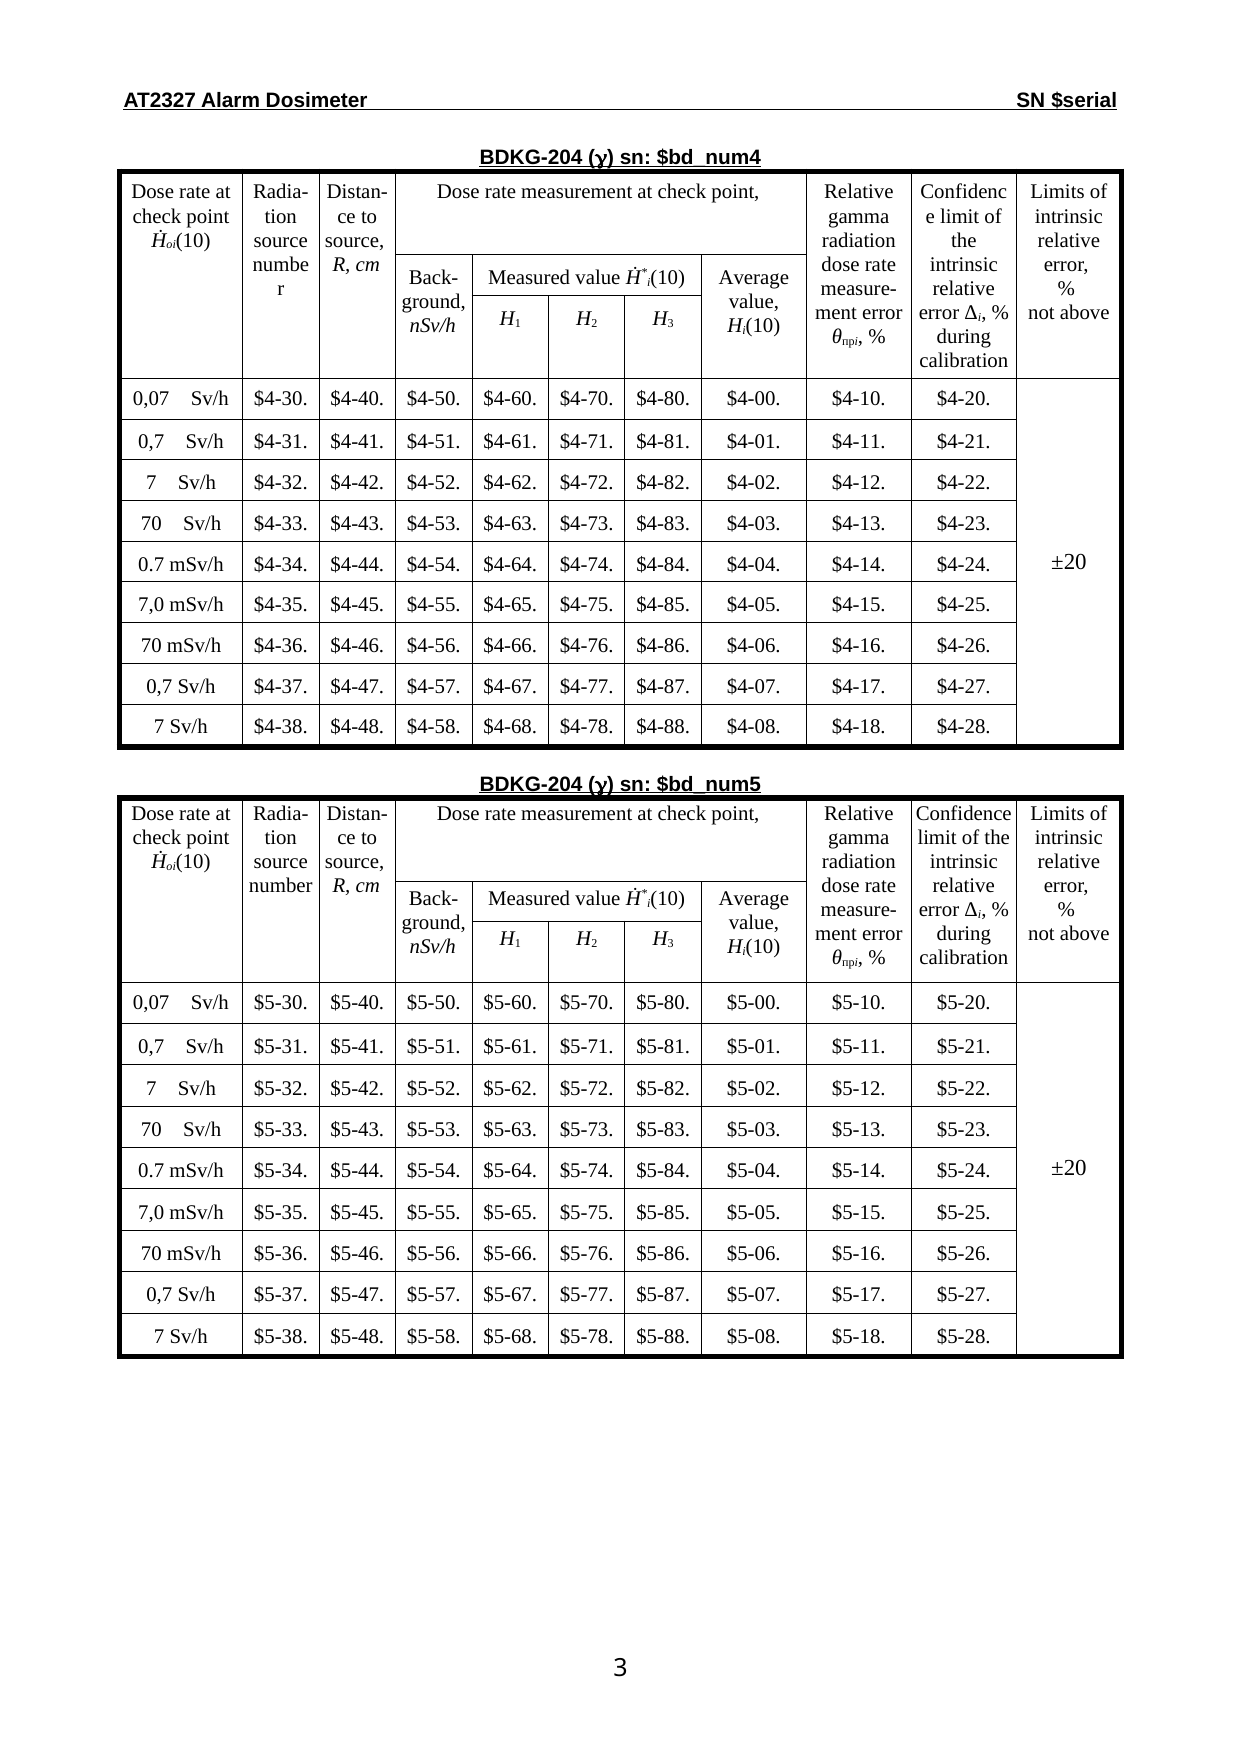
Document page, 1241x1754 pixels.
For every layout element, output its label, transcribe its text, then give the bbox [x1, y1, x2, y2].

table_cell $5-86. [625, 1231, 701, 1271]
table_cell $5-13. [807, 1107, 911, 1147]
table_cell $5-88. [625, 1314, 701, 1354]
table_cell Relative gamma radiation dose rate measure-ment error θпрi, % [807, 174, 911, 378]
table_cell $4-37. [243, 664, 319, 703]
table_cell Dose rate measurement at check point, [396, 801, 806, 881]
table_cell $4-02. [702, 460, 806, 500]
table_cell $4-55. [396, 582, 472, 622]
table_cell $4-06. [702, 623, 806, 663]
table_cell $4-57. [396, 664, 472, 703]
table_cell $4-44. [320, 542, 395, 581]
table_cell Average value, Hi(10) [702, 882, 806, 982]
table_cell $4-54. [396, 542, 472, 581]
table_cell $5-85. [625, 1189, 701, 1230]
table_cell $5-00. [702, 983, 806, 1023]
table_cell 0,7 Sv/h [122, 420, 242, 459]
table_cell $4-83. [625, 501, 701, 541]
table_cell $4-60. [473, 379, 548, 418]
table_cell 0,7 Sv/h [122, 1024, 242, 1064]
table_cell $4-85. [625, 582, 701, 622]
table_cell $4-51. [396, 420, 472, 459]
table_cell $4-15. [807, 582, 911, 622]
table_cell $5-83. [625, 1107, 701, 1147]
table_cell $5-68. [473, 1314, 548, 1354]
table_cell $4-34. [243, 542, 319, 581]
table_cell $4-53. [396, 501, 472, 541]
table_cell $4-67. [473, 664, 548, 703]
table_cell 7,0 mSv/h [122, 582, 242, 622]
table_cell Measured value Ḣ*i(10) [473, 882, 701, 921]
table_cell $4-43. [320, 501, 395, 541]
table_cell $4-46. [320, 623, 395, 663]
table_cell $5-06. [702, 1231, 806, 1271]
table_cell $4-72. [549, 460, 624, 500]
table_cell H1 [473, 922, 548, 982]
table_cell $4-58. [396, 705, 472, 744]
table_cell 7,0 mSv/h [122, 1189, 242, 1230]
table_cell 7 Sv/h [122, 1314, 242, 1354]
table_cell $4-66. [473, 623, 548, 663]
table_cell Average value, Hi(10) [702, 255, 806, 378]
table_cell $5-62. [473, 1065, 548, 1106]
table_cell $5-26. [912, 1231, 1016, 1271]
table_cell $4-64. [473, 542, 548, 581]
table_cell $4-82. [625, 460, 701, 500]
table_cell $5-82. [625, 1065, 701, 1106]
table_cell H2 [549, 922, 624, 982]
table_cell $5-84. [625, 1148, 701, 1188]
table_cell $5-31. [243, 1024, 319, 1064]
table_cell Radia-tion source number [243, 801, 319, 982]
table_cell $5-10. [807, 983, 911, 1023]
table_cell $5-66. [473, 1231, 548, 1271]
table_cell $4-00. [702, 379, 806, 418]
table_cell $5-28. [912, 1314, 1016, 1354]
table_cell $5-48. [320, 1314, 395, 1354]
table_cell $4-73. [549, 501, 624, 541]
table_cell $5-35. [243, 1189, 319, 1230]
table_cell $4-26. [912, 623, 1016, 663]
table_cell $5-51. [396, 1024, 472, 1064]
table_cell Back-ground, nSv/h [396, 255, 472, 378]
table_cell $5-72. [549, 1065, 624, 1106]
table_cell $5-75. [549, 1189, 624, 1230]
table_cell $4-10. [807, 379, 911, 418]
table_cell $4-25. [912, 582, 1016, 622]
table_cell $4-62. [473, 460, 548, 500]
table_cell $4-71. [549, 420, 624, 459]
table_cell Limits of intrinsic relative error, % not above [1017, 174, 1119, 378]
table_cell $5-76. [549, 1231, 624, 1271]
table_cell $4-12. [807, 460, 911, 500]
table_cell 0,7 Sv/h [122, 1272, 242, 1312]
table_cell Distan-ce to source, R, сm [320, 174, 395, 378]
table_cell $5-33. [243, 1107, 319, 1147]
table_cell $4-52. [396, 460, 472, 500]
table_cell $5-25. [912, 1189, 1016, 1230]
table_cell $5-40. [320, 983, 395, 1023]
table_cell $5-34. [243, 1148, 319, 1188]
table_cell $4-61. [473, 420, 548, 459]
table_cell $5-21. [912, 1024, 1016, 1064]
table_cell $4-32. [243, 460, 319, 500]
table_cell $5-32. [243, 1065, 319, 1106]
table_cell $5-87. [625, 1272, 701, 1312]
table_cell $4-77. [549, 664, 624, 703]
table_cell $5-55. [396, 1189, 472, 1230]
table_cell $4-30. [243, 379, 319, 418]
table_cell $4-14. [807, 542, 911, 581]
table_cell $4-38. [243, 705, 319, 744]
table_cell $5-58. [396, 1314, 472, 1354]
table_cell $5-53. [396, 1107, 472, 1147]
table_cell Radia-tion source number [243, 174, 319, 378]
table_cell $5-16. [807, 1231, 911, 1271]
table_cell $4-70. [549, 379, 624, 418]
table_cell $5-14. [807, 1148, 911, 1188]
table_cell Dose rate measurement at check point, [396, 174, 806, 254]
table_cell $5-02. [702, 1065, 806, 1106]
table_cell $5-71. [549, 1024, 624, 1064]
table_cell $5-20. [912, 983, 1016, 1023]
table_cell $5-74. [549, 1148, 624, 1188]
table_cell $4-05. [702, 582, 806, 622]
table_cell $5-78. [549, 1314, 624, 1354]
table_cell Back-ground, nSv/h [396, 882, 472, 982]
table_cell 70 Sv/h [122, 1107, 242, 1147]
table_cell $5-18. [807, 1314, 911, 1354]
table_header BDKG-204 () sn: $bd_num4 [119, 123, 1121, 168]
table_cell $5-22. [912, 1065, 1016, 1106]
table_cell $4-48. [320, 705, 395, 744]
table_cell $4-36. [243, 623, 319, 663]
table_cell $4-74. [549, 542, 624, 581]
table_cell $5-64. [473, 1148, 548, 1188]
table_cell Limits of intrinsic relative error, % not above [1017, 801, 1119, 982]
table_cell $4-80. [625, 379, 701, 418]
table_cell $5-15. [807, 1189, 911, 1230]
table_cell Confidence limit of the intrinsic relative error Δi, % during calibration [912, 174, 1016, 378]
table_cell $4-03. [702, 501, 806, 541]
table_cell $5-52. [396, 1065, 472, 1106]
table_cell $5-01. [702, 1024, 806, 1064]
table_cell $4-84. [625, 542, 701, 581]
table_cell $5-65. [473, 1189, 548, 1230]
table_cell $5-43. [320, 1107, 395, 1147]
table_cell $4-24. [912, 542, 1016, 581]
table_cell Distan-ce to source, R, сm [320, 801, 395, 982]
table_cell $5-45. [320, 1189, 395, 1230]
table_cell 0,07 Sv/h [122, 983, 242, 1023]
table_cell $4-88. [625, 705, 701, 744]
table_cell $5-04. [702, 1148, 806, 1188]
table_cell 0.7 mSv/h [122, 1148, 242, 1188]
table_cell $5-27. [912, 1272, 1016, 1312]
table_cell $4-33. [243, 501, 319, 541]
table_cell H3 [625, 296, 701, 378]
table_cell $5-08. [702, 1314, 806, 1354]
table_cell $4-22. [912, 460, 1016, 500]
table_cell $5-46. [320, 1231, 395, 1271]
table_cell $4-17. [807, 664, 911, 703]
table_cell $5-73. [549, 1107, 624, 1147]
table_cell $4-50. [396, 379, 472, 418]
table_cell $5-81. [625, 1024, 701, 1064]
table_cell 7 Sv/h [122, 1065, 242, 1106]
table_cell $4-01. [702, 420, 806, 459]
table_cell $5-24. [912, 1148, 1016, 1188]
table_cell $4-16. [807, 623, 911, 663]
table_cell $5-38. [243, 1314, 319, 1354]
table_cell $5-42. [320, 1065, 395, 1106]
table_cell $5-57. [396, 1272, 472, 1312]
table_cell $4-41. [320, 420, 395, 459]
table_cell $5-60. [473, 983, 548, 1023]
table_cell $4-76. [549, 623, 624, 663]
table_cell H2 [549, 296, 624, 378]
table_cell $4-04. [702, 542, 806, 581]
table_cell $5-47. [320, 1272, 395, 1312]
table_cell $5-36. [243, 1231, 319, 1271]
table_cell $4-08. [702, 705, 806, 744]
table_cell Dose rate at check point Ḣoi(10) [122, 801, 242, 982]
table_cell $4-28. [912, 705, 1016, 744]
table_cell $4-87. [625, 664, 701, 703]
table_cell $5-63. [473, 1107, 548, 1147]
table_cell ±20 [1017, 983, 1119, 1354]
table_cell H3 [625, 922, 701, 982]
table_cell Measured value Ḣ*i(10) [473, 255, 701, 295]
table_cell $4-56. [396, 623, 472, 663]
table_cell Dose rate at check point Ḣoi(10) [122, 174, 242, 378]
table_cell $5-30. [243, 983, 319, 1023]
table_cell 7 Sv/h [122, 460, 242, 500]
table_cell $5-70. [549, 983, 624, 1023]
table_cell $4-63. [473, 501, 548, 541]
table_cell ±20 [1017, 379, 1119, 744]
table_cell $5-50. [396, 983, 472, 1023]
table_cell $5-44. [320, 1148, 395, 1188]
table_cell $4-42. [320, 460, 395, 500]
table_cell $5-17. [807, 1272, 911, 1312]
table_cell $5-61. [473, 1024, 548, 1064]
table_cell $4-31. [243, 420, 319, 459]
table_cell $5-54. [396, 1148, 472, 1188]
table_cell $4-21. [912, 420, 1016, 459]
table_cell $5-03. [702, 1107, 806, 1147]
table_cell $4-11. [807, 420, 911, 459]
table_cell $4-07. [702, 664, 806, 703]
table_cell $4-20. [912, 379, 1016, 418]
table_cell $4-45. [320, 582, 395, 622]
table_cell $4-23. [912, 501, 1016, 541]
table_cell $4-18. [807, 705, 911, 744]
table_cell Relative gamma radiation dose rate measure-ment error θпрi, % [807, 801, 911, 982]
table_cell 70 Sv/h [122, 501, 242, 541]
table_cell $5-41. [320, 1024, 395, 1064]
table_cell $4-47. [320, 664, 395, 703]
table_cell $4-78. [549, 705, 624, 744]
table_cell $5-67. [473, 1272, 548, 1312]
table_cell $5-07. [702, 1272, 806, 1312]
table_cell $4-40. [320, 379, 395, 418]
table_cell $5-77. [549, 1272, 624, 1312]
table_cell 70 mSv/h [122, 1231, 242, 1271]
table_header BDKG-204 () sn: $bd_num5 [119, 750, 1121, 795]
table_cell $5-23. [912, 1107, 1016, 1147]
table_cell 0.7 mSv/h [122, 542, 242, 581]
table_cell $5-11. [807, 1024, 911, 1064]
table_cell 0,07 Sv/h [122, 379, 242, 418]
table_cell $4-35. [243, 582, 319, 622]
table_cell $4-27. [912, 664, 1016, 703]
table_cell Confidence limit of the intrinsic relative error Δi, % during calibration [912, 801, 1016, 982]
table_cell $5-12. [807, 1065, 911, 1106]
table_cell $4-68. [473, 705, 548, 744]
table_cell 7 Sv/h [122, 705, 242, 744]
table_cell $4-75. [549, 582, 624, 622]
table_cell 70 mSv/h [122, 623, 242, 663]
table_cell $4-65. [473, 582, 548, 622]
table_cell $5-80. [625, 983, 701, 1023]
table_cell $4-13. [807, 501, 911, 541]
table_cell H1 [473, 296, 548, 378]
table_cell $4-81. [625, 420, 701, 459]
table_cell $5-05. [702, 1189, 806, 1230]
table_cell $5-56. [396, 1231, 472, 1271]
table_cell $5-37. [243, 1272, 319, 1312]
table_cell $4-86. [625, 623, 701, 663]
table_cell 0,7 Sv/h [122, 664, 242, 703]
